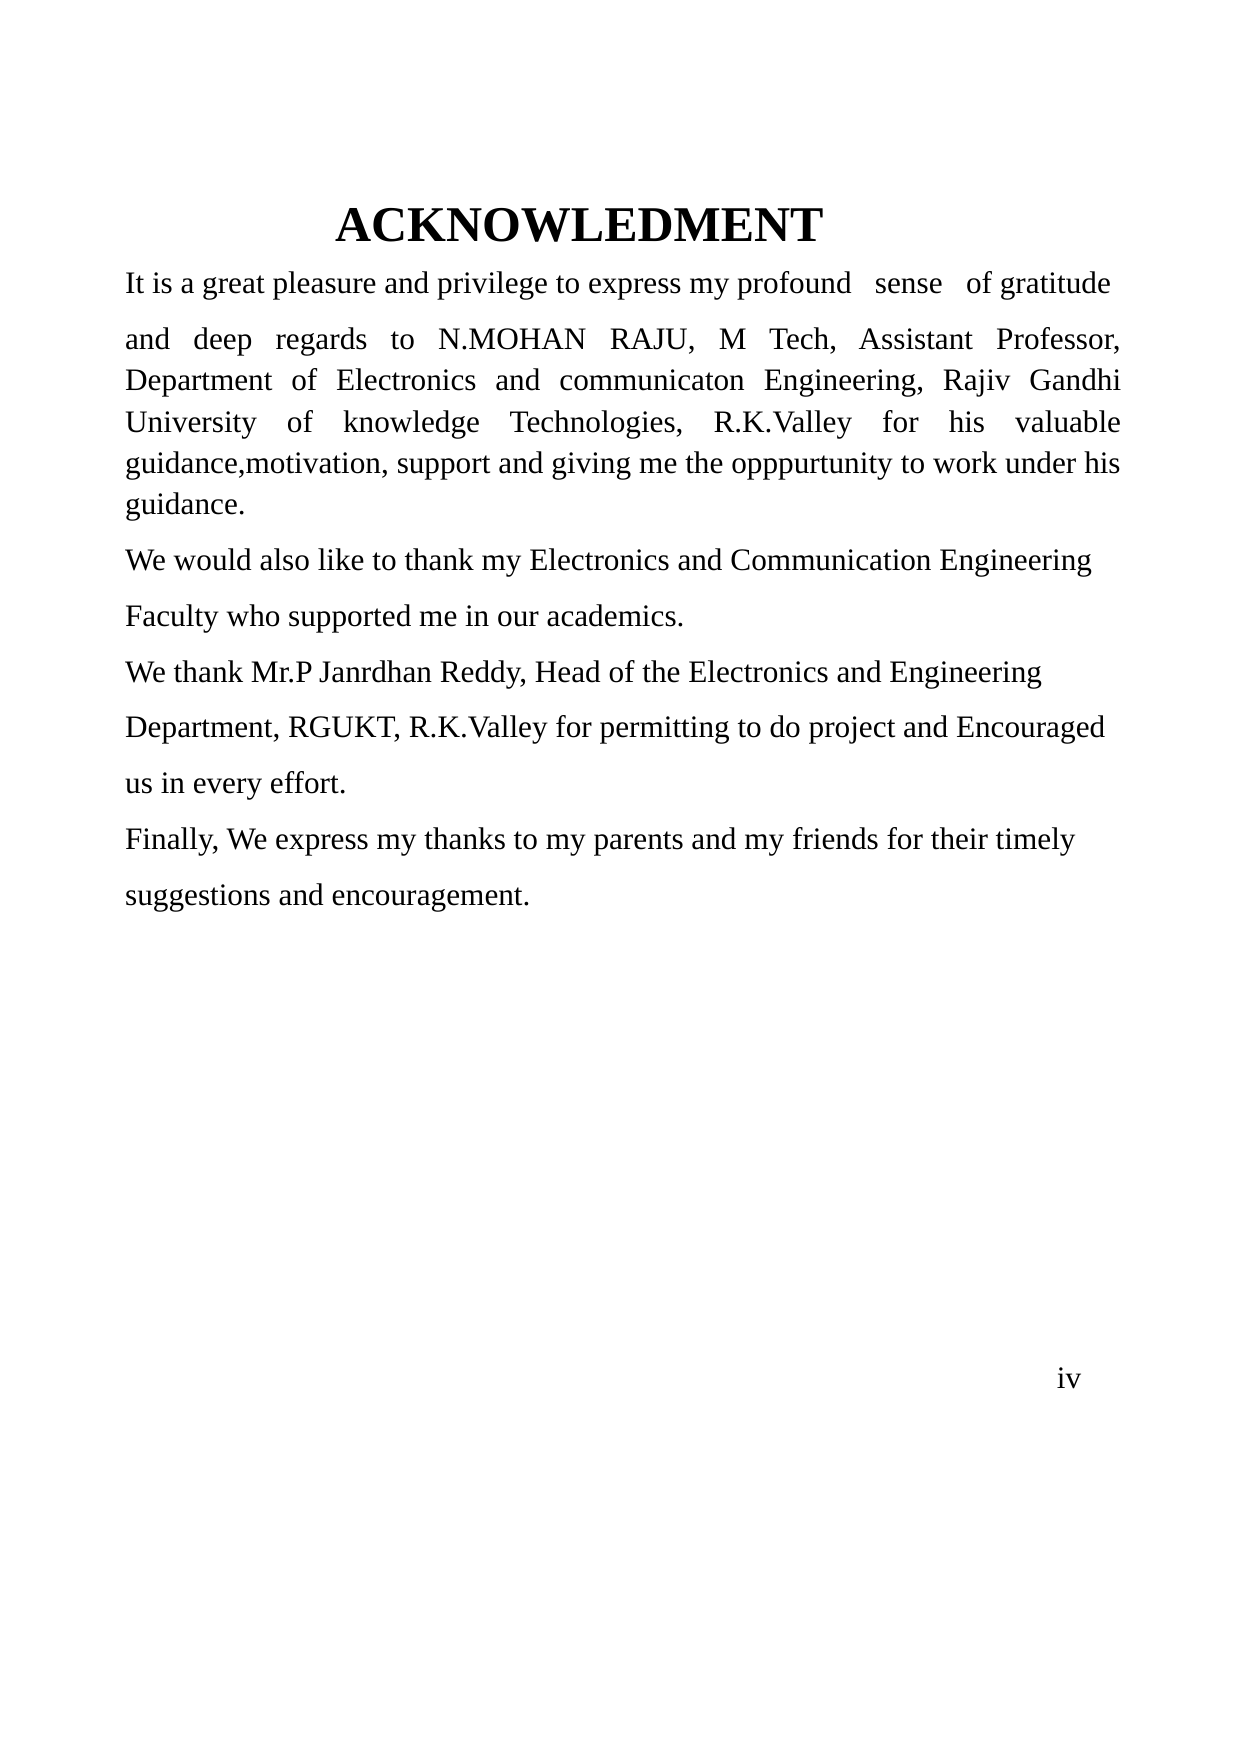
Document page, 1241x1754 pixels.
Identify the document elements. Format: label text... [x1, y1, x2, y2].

text Faculty who supported me in our academics. [125, 597, 1122, 633]
text suggestions and encouragement. [125, 876, 1122, 912]
text Department, RGUKT, R.K.Valley for permitting to do project and Encouraged [125, 709, 1122, 745]
subtitle ACKNOWLEDMENT [125, 194, 1122, 252]
text and deep regards to N.MOHAN RAJU, M Tech, Assistant Professor, Department of Electronics and communicaton Engineering, Rajiv Gandhi University of knowledge Technologies, R.K.Valley for his valuable guidance,motivation, support and giving me the opppurtunity to work under his guidance. [125, 320, 1122, 521]
text We thank Mr.P Janrdhan Reddy, Head of the Electronics and Engineering [125, 653, 1122, 689]
text us in every effort. [125, 764, 1122, 801]
text iv [125, 1342, 1122, 1399]
text We would also like to thank my Electronics and Communication Engineering [125, 541, 1122, 577]
text It is a great pleasure and privilege to express my profound sense of gratitude [125, 264, 1122, 301]
text Finally, We express my thanks to my parents and my friends for their timely [125, 820, 1122, 856]
